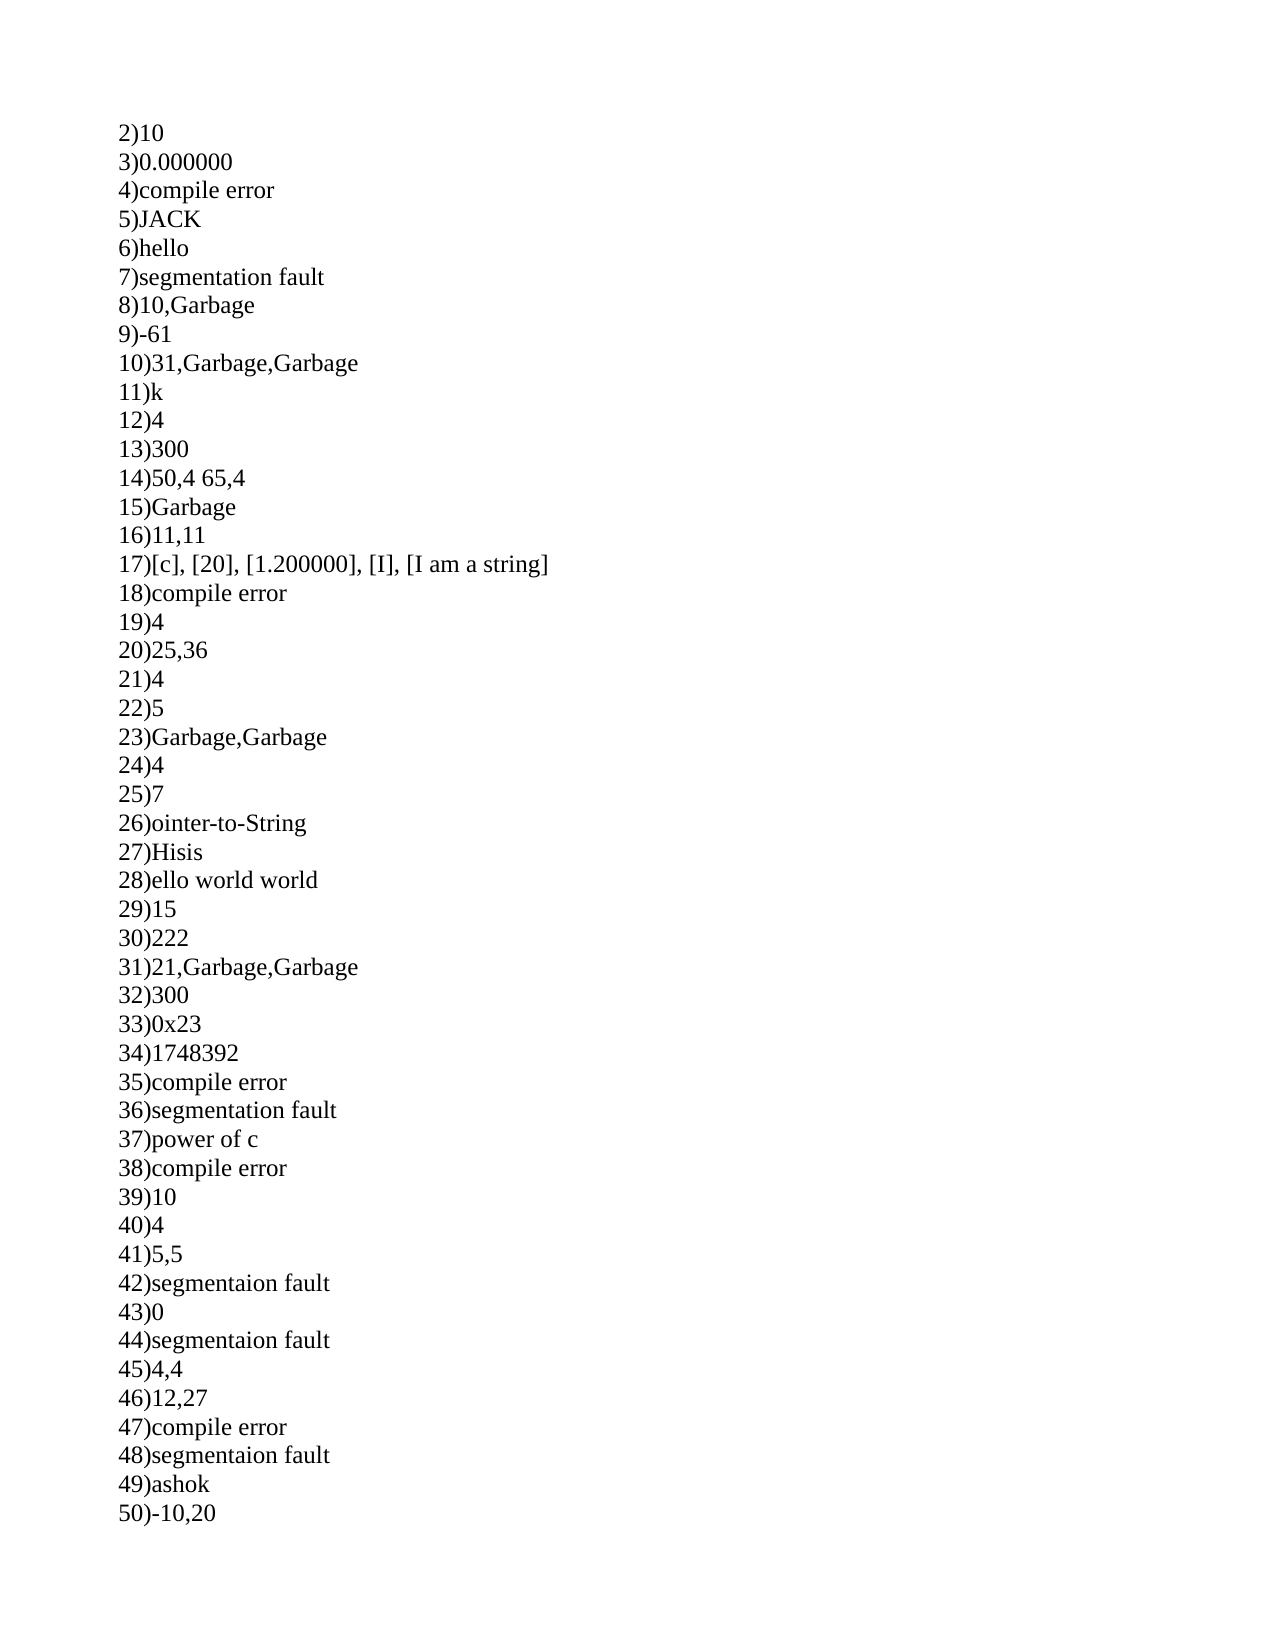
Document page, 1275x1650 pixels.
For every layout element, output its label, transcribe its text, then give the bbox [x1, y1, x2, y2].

text 19)4 [118, 607, 1157, 636]
text 50)-10,20 [118, 1498, 1157, 1527]
text 21)4 [118, 664, 1157, 693]
text 38)compile error [118, 1153, 1157, 1182]
text 7)segmentation fault [118, 262, 1157, 291]
text 5)JACK [118, 204, 1157, 233]
text 48)segmentaion fault [118, 1441, 1157, 1469]
text 14)50,4 65,4 [118, 463, 1157, 492]
text 41)5,5 [118, 1239, 1157, 1268]
text 44)segmentaion fault [118, 1326, 1157, 1354]
text 15)Garbage [118, 492, 1157, 521]
text 23)Garbage,Garbage [118, 722, 1157, 751]
text 49)ashok [118, 1469, 1157, 1498]
text 20)25,36 [118, 636, 1157, 664]
text 17)[c], [20], [1.200000], [I], [I am a string] [118, 549, 1157, 578]
text 46)12,27 [118, 1383, 1157, 1412]
text 4)compile error [118, 176, 1157, 204]
text 29)15 [118, 894, 1157, 923]
text 25)7 [118, 779, 1157, 808]
text 45)4,4 [118, 1354, 1157, 1383]
text 3)0.000000 [118, 147, 1157, 176]
text 26)ointer-to-String [118, 808, 1157, 837]
text 32)300 [118, 981, 1157, 1009]
text 42)segmentaion fault [118, 1268, 1157, 1297]
text 18)compile error [118, 578, 1157, 607]
text 27)Hisis [118, 837, 1157, 866]
text 12)4 [118, 406, 1157, 434]
text 16)11,11 [118, 521, 1157, 549]
text 2)10 [118, 118, 1157, 147]
text 39)10 [118, 1182, 1157, 1211]
text 40)4 [118, 1211, 1157, 1239]
text 28)ello world world [118, 866, 1157, 894]
text 22)5 [118, 693, 1157, 722]
text 31)21,Garbage,Garbage [118, 952, 1157, 981]
text 30)222 [118, 923, 1157, 952]
text 34)1748392 [118, 1038, 1157, 1067]
text 24)4 [118, 751, 1157, 779]
text 13)300 [118, 434, 1157, 463]
text 9)-61 [118, 319, 1157, 348]
text 47)compile error [118, 1412, 1157, 1441]
text 35)compile error [118, 1067, 1157, 1096]
text 8)10,Garbage [118, 291, 1157, 319]
text 10)31,Garbage,Garbage [118, 348, 1157, 377]
text 33)0x23 [118, 1009, 1157, 1038]
text 36)segmentation fault [118, 1096, 1157, 1124]
text 6)hello [118, 233, 1157, 262]
text 11)k [118, 377, 1157, 406]
text 37)power of c [118, 1124, 1157, 1153]
text 43)0 [118, 1297, 1157, 1326]
